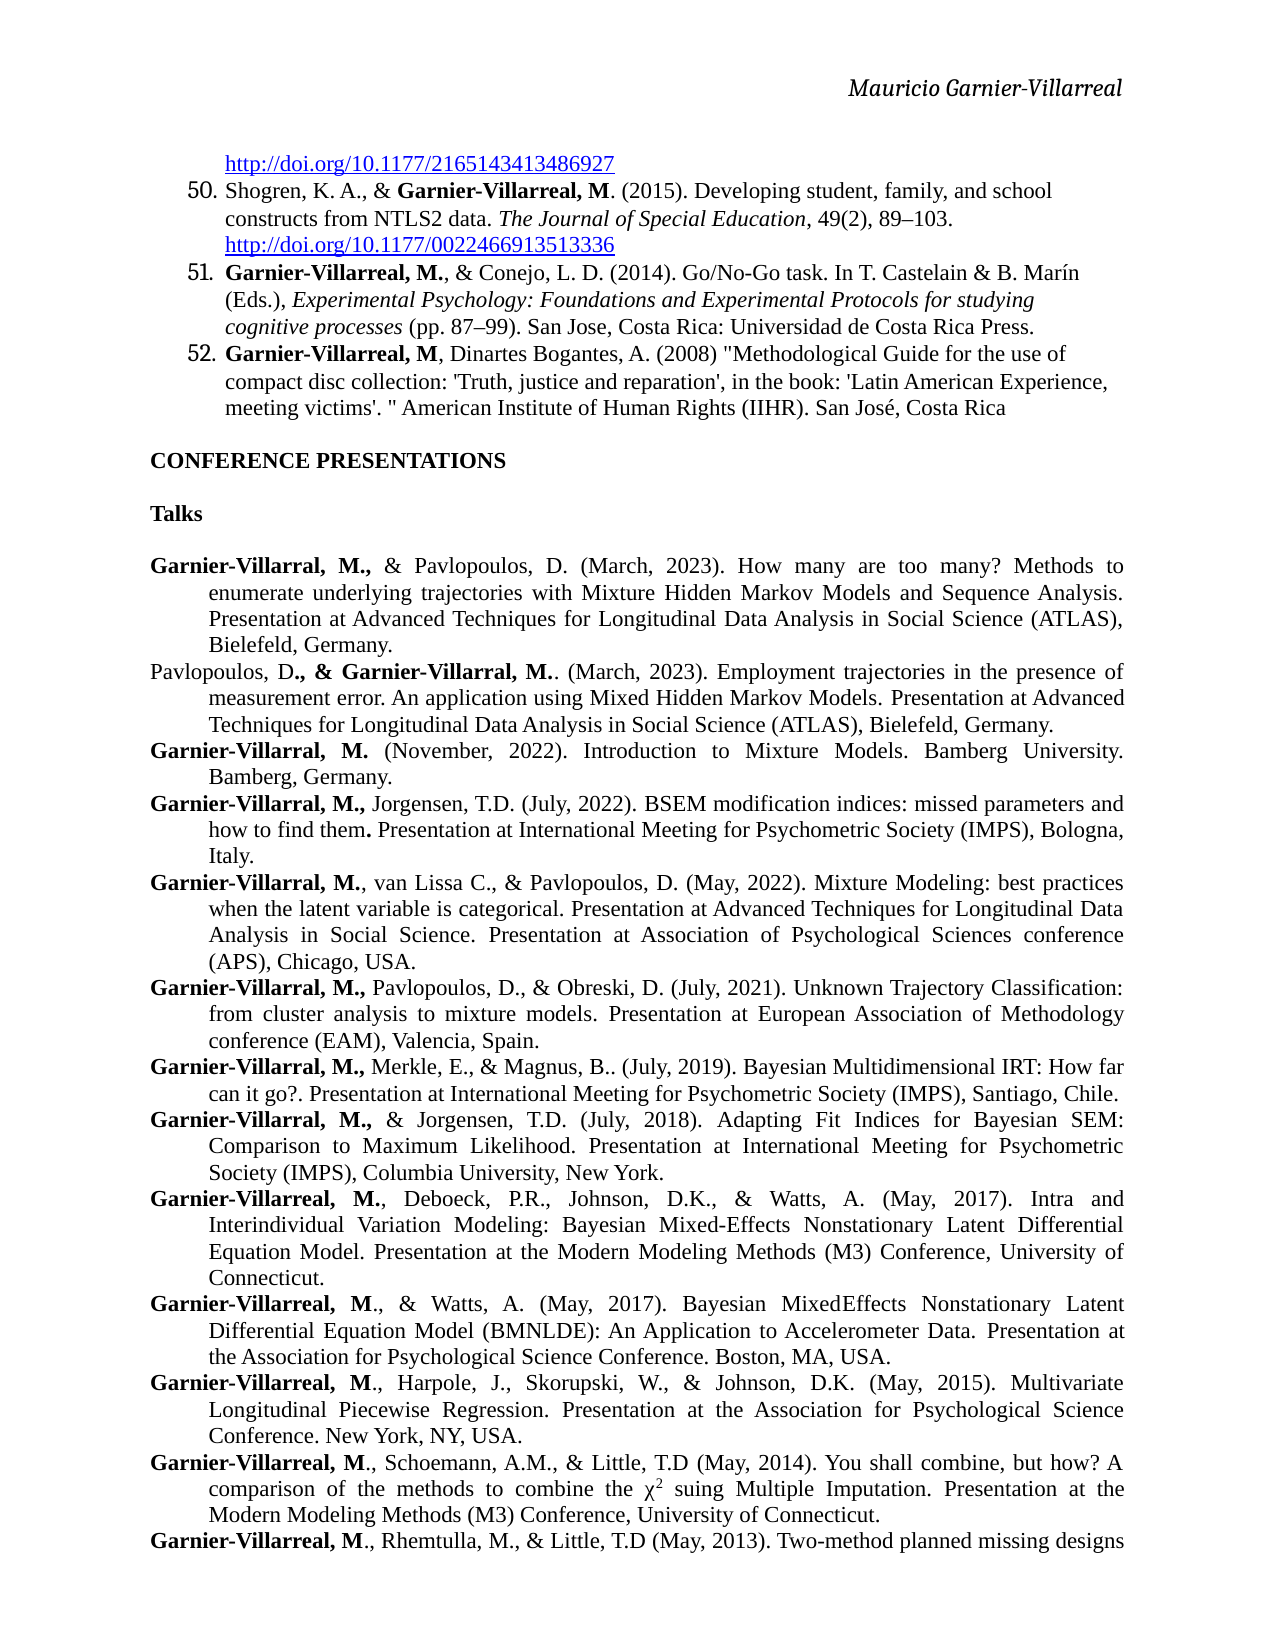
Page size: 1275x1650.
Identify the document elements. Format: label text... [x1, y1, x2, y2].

text Garnier-Villarral, M., Merkle, E., & Magnus, B.. (July, 2019). Bayesian Multidimensional IRT: How far can it go?. Presentation at International Meeting for Psychometric Society (IMPS), Santiago, Chile. [150, 1053, 1125, 1106]
text Pavlopoulos, D., & Garnier-Villarral, M.. (March, 2023). Employment trajectories in the presence of measurement error. An application using Mixed Hidden Markov Models. Presentation at Advanced Techniques for Longitudinal Data Analysis in Social Science (ATLAS), Bielefeld, Germany. [150, 658, 1125, 737]
text Garnier-Villarral, M., van Lissa C., & Pavlopoulos, D. (May, 2022). Mixture Modeling: best practices when the latent variable is categorical. Presentation at Advanced Techniques for Longitudinal Data Analysis in Social Science. Presentation at Association of Psychological Sciences conference (APS), Chicago, USA. [150, 869, 1125, 974]
text Talks [150, 500, 1125, 526]
text Garnier-Villarral, M., Jorgensen, T.D. (July, 2022). BSEM modification indices: missed parameters and how to find them. Presentation at International Meeting for Psychometric Society (IMPS), Bologna, Italy. [150, 790, 1125, 869]
text Garnier-Villarral, M., & Pavlopoulos, D. (March, 2023). How many are too many? Methods to enumerate underlying trajectories with Mixture Hidden Markov Models and Sequence Analysis. Presentation at Advanced Techniques for Longitudinal Data Analysis in Social Science (ATLAS), Bielefeld, Germany. [150, 552, 1125, 658]
text Garnier-Villarreal, M., Deboeck, P.R., Johnson, D.K., & Watts, A. (May, 2017). Intra and Interindividual Variation Modeling: Bayesian Mixed-Effects Nonstationary Latent Differential Equation Model. Presentation at the Modern Modeling Methods (M3) Conference, University of Connecticut. [150, 1185, 1125, 1290]
list http://doi.org/10.1177/2165143413486927 [187, 150, 1125, 176]
list Garnier-Villarreal, M., & Conejo, L. D. (2014). Go/No-Go task. In T. Castelain & B. Marín (Eds.), Experimental Psychology: Foundations and Experimental Protocols for studying cognitive processes (pp. 87–99). San Jose, Costa Rica: Universidad de Costa Rica Press. [187, 258, 1125, 339]
text Garnier-Villarreal, M., Harpole, J., Skorupski, W., & Johnson, D.K. (May, 2015). Multivariate Longitudinal Piecewise Regression. Presentation at the Association for Psychological Science Conference. New York, NY, USA. [150, 1369, 1125, 1448]
text CONFERENCE PRESENTATIONS [150, 447, 1125, 473]
text Garnier-Villarral, M., Pavlopoulos, D., & Obreski, D. (July, 2021). Unknown Trajectory Classification: from cluster analysis to mixture models. Presentation at European Association of Methodology conference (EAM), Valencia, Spain. [150, 974, 1125, 1053]
list Garnier-Villarreal, M, Dinartes Bogantes, A. (2008) "Methodological Guide for the use of compact disc collection: 'Truth, justice and reparation', in the book: 'Latin American Experience, meeting victims'. " American Institute of Human Rights (IIHR). San José, Costa Rica [187, 339, 1125, 421]
text Garnier-Villarreal, M., Schoemann, A.M., & Little, T.D (May, 2014). You shall combine, but how? A comparison of the methods to combine the χ2 suing Multiple Imputation. Presentation at the Modern Modeling Methods (M3) Conference, University of Connecticut. [150, 1448, 1125, 1528]
text Garnier-Villarreal, M., Rhemtulla, M., & Little, T.D (May, 2013). Two-method planned missing designs [150, 1528, 1125, 1554]
text Garnier-Villarral, M. (November, 2022). Introduction to Mixture Models. Bamberg University. Bamberg, Germany. [150, 737, 1125, 790]
list Shogren, K. A., & Garnier-Villarreal, M. (2015). Developing student, family, and school constructs from NTLS2 data. The Journal of Special Education, 49(2), 89–103. http://doi.org/10.1177/0022466913513336 [187, 176, 1125, 258]
text Garnier-Villarral, M., & Jorgensen, T.D. (July, 2018). Adapting Fit Indices for Bayesian SEM: Comparison to Maximum Likelihood. Presentation at International Meeting for Psychometric Society (IMPS), Columbia University, New York. [150, 1106, 1125, 1185]
text Garnier-Villarreal, M., & Watts, A. (May, 2017). Bayesian Mixed­Effects Nonstationary Latent Differential Equation Model (BMNLDE): An Application to Accelerometer Data. Presentation at the Association for Psychological Science Conference. Boston, MA, USA. [150, 1290, 1125, 1369]
